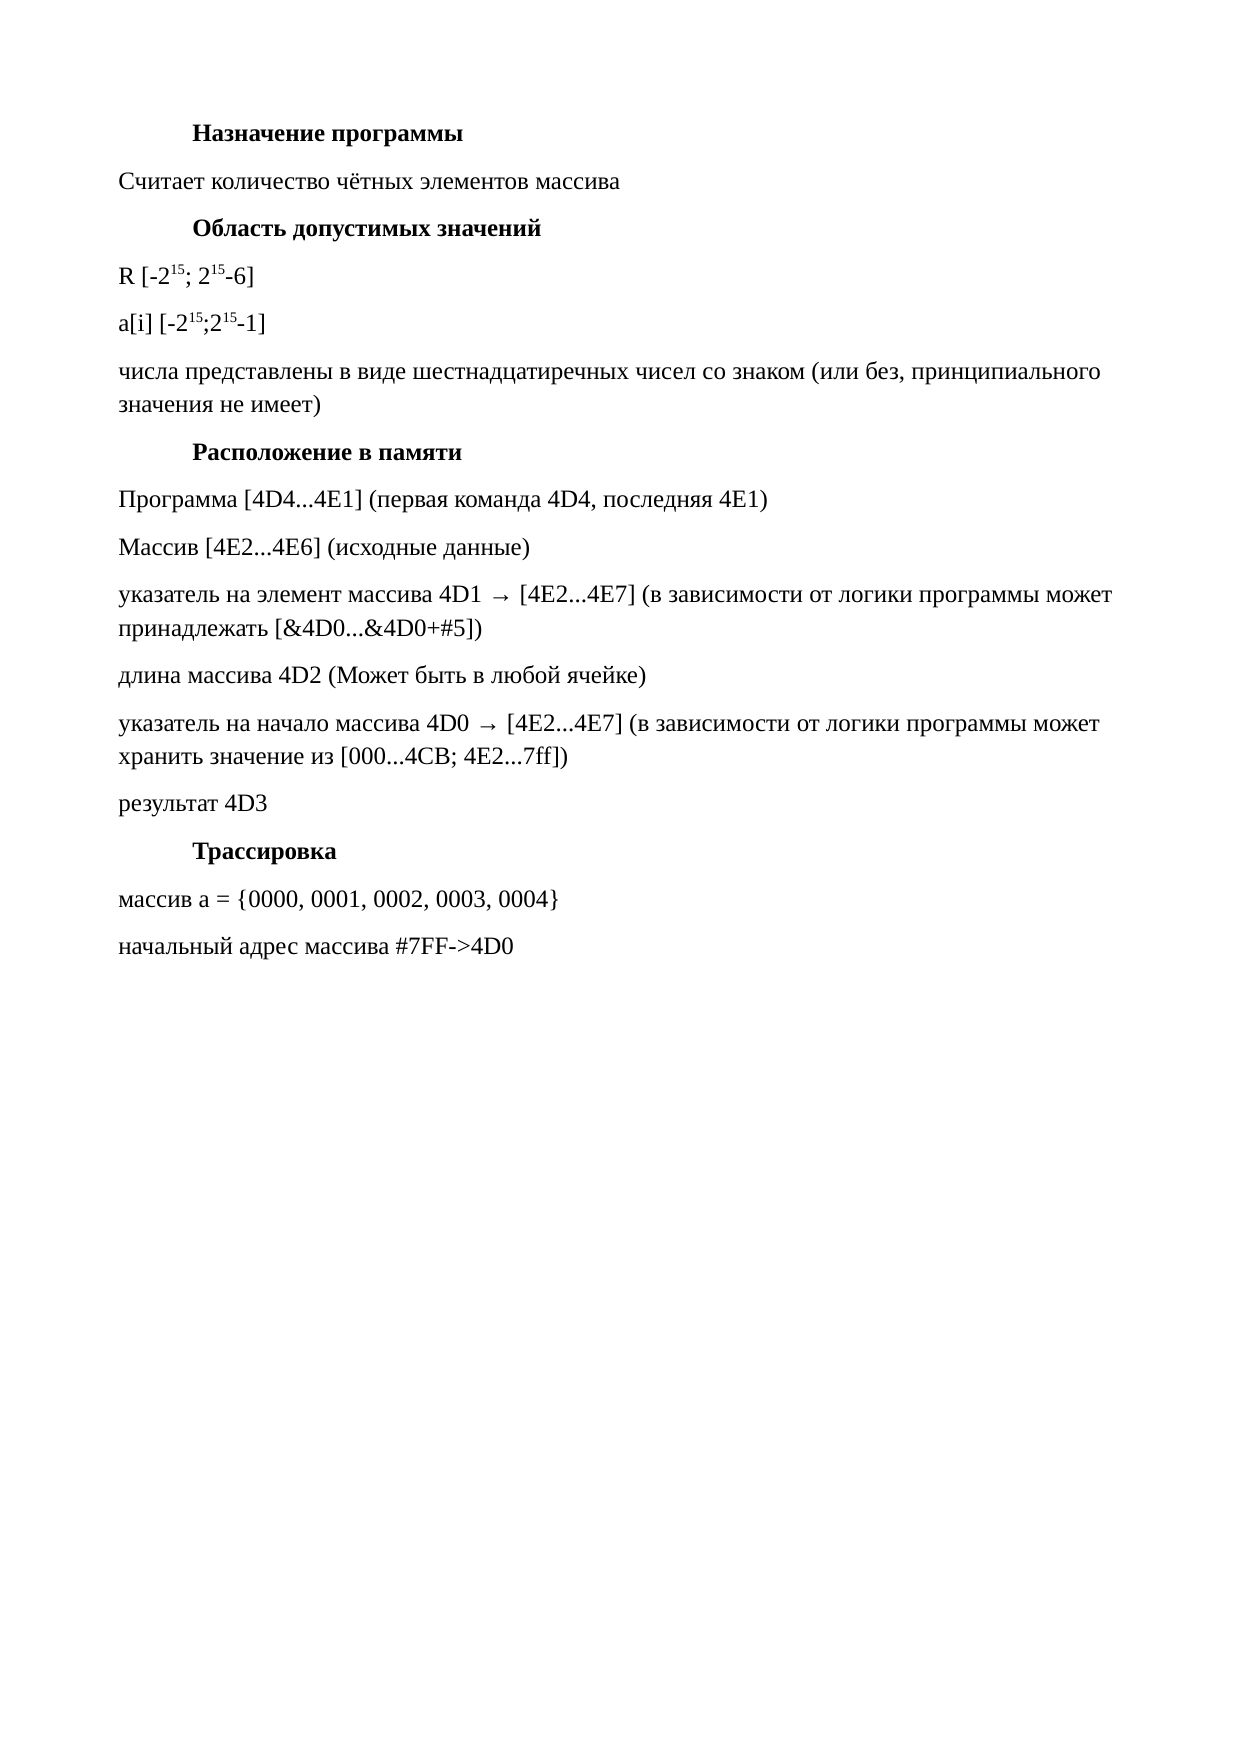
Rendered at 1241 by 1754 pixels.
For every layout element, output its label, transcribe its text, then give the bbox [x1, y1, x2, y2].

text Считает количество чётных элементов массива [118, 166, 1122, 194]
text Трассировка [118, 836, 1122, 865]
text длина массива 4D2 (Может быть в любой ячейке) [118, 660, 1122, 689]
text начальный адрес массива #7FF->4D0 [118, 931, 1122, 960]
text a[i] [-215;215-1] [118, 308, 1122, 337]
text Массив [4E2...4E6] (исходные данные) [118, 532, 1122, 561]
text массив a = {0000, 0001, 0002, 0003, 0004} [118, 884, 1122, 912]
text числа представлены в виде шестнадцатиречных чисел со знаком (или без, принципиального значения не имеет) [118, 356, 1122, 418]
text результат 4D3 [118, 788, 1122, 817]
text Программа [4D4...4E1] (первая команда 4D4, последняя 4E1) [118, 484, 1122, 513]
text Расположение в памяти [118, 437, 1122, 466]
text указатель на начало массива 4D0 → [4E2...4E7] (в зависимости от логики программы может хранить значение из [000...4СB; 4E2...7ff]) [118, 708, 1122, 769]
text указатель на элемент массива 4D1 → [4E2...4E7] (в зависимости от логики программы может принадлежать [&4D0...&4D0+#5]) [118, 579, 1122, 641]
text Назначение программы [118, 118, 1122, 147]
text R [-215; 215-6] [118, 261, 1122, 290]
text Область допустимых значений [118, 213, 1122, 242]
